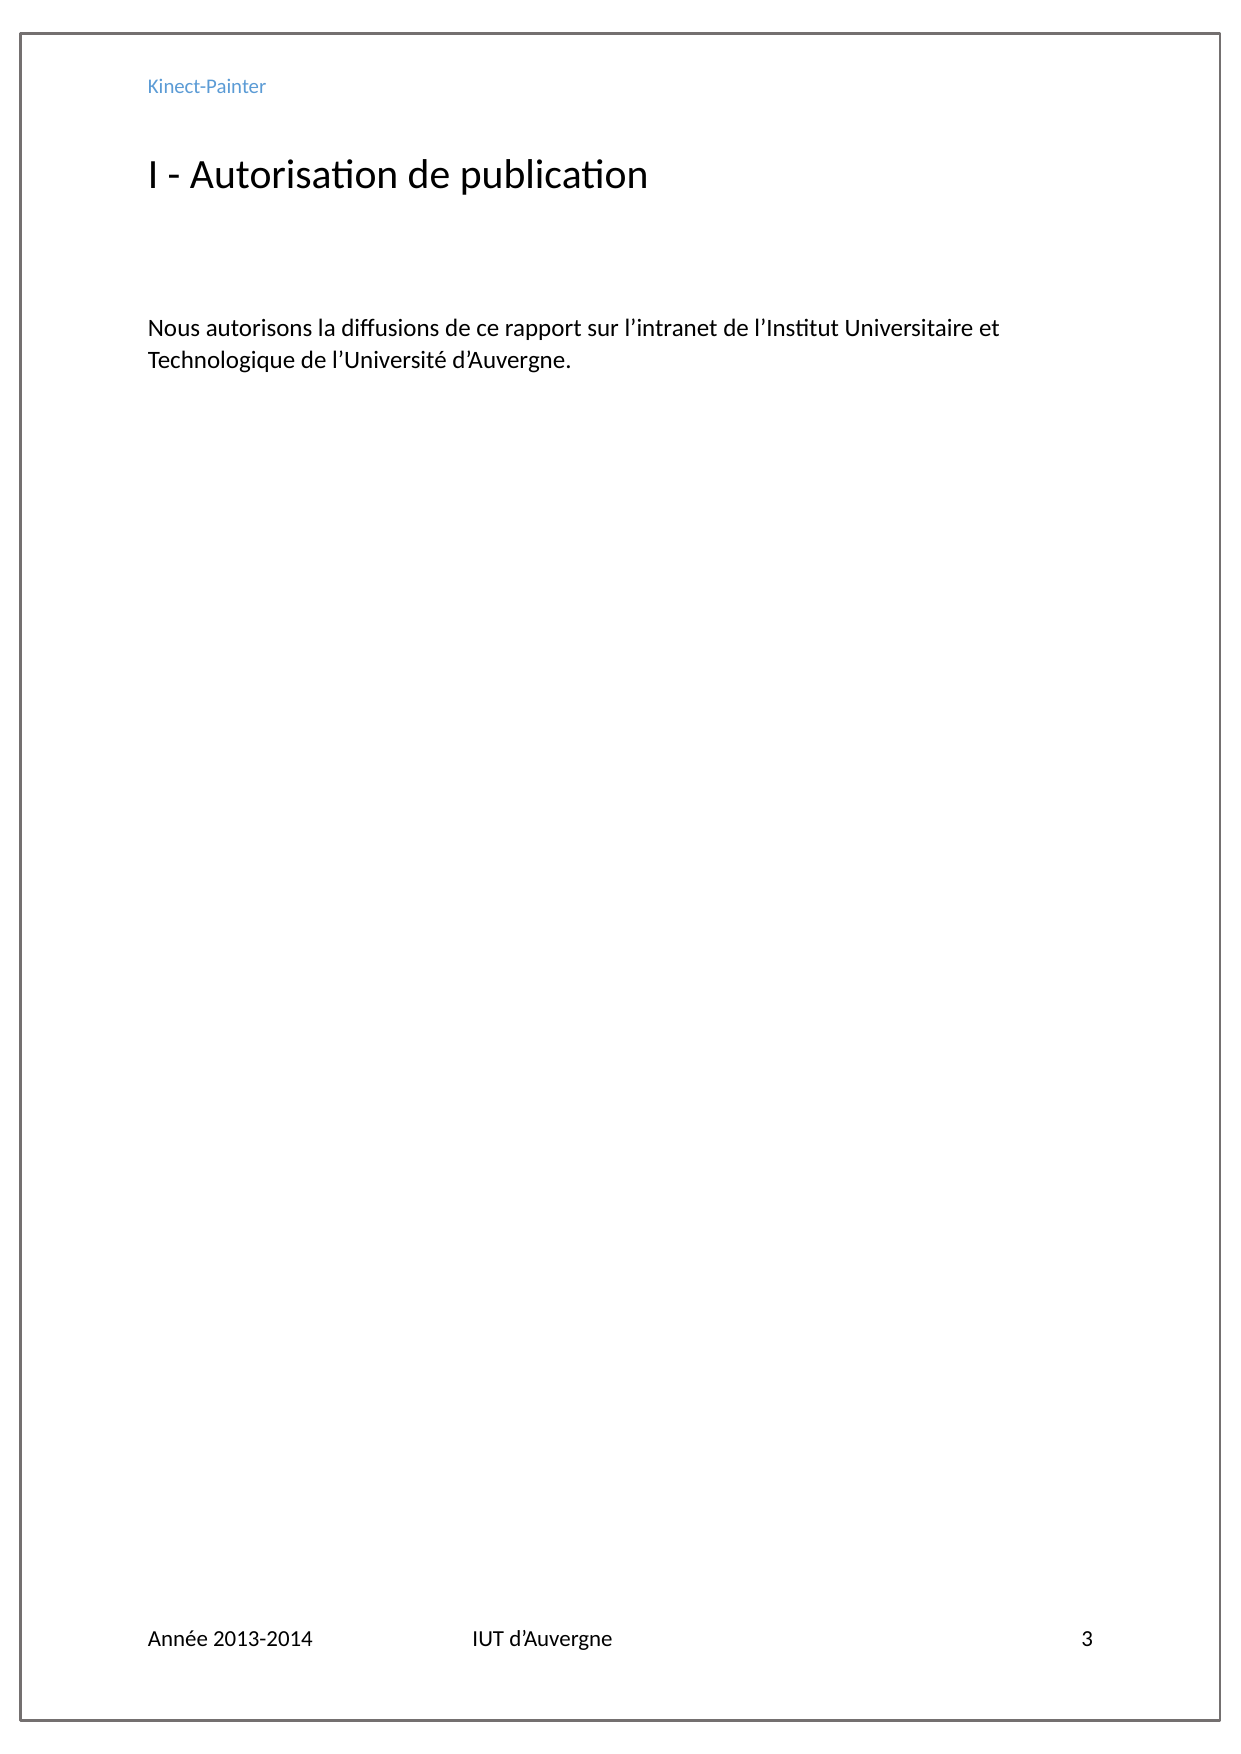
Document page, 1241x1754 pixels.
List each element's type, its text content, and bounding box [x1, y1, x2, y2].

text I - Autorisation de publication [148, 148, 1093, 198]
text Nous autorisons la diffusions de ce rapport sur l’intranet de l’Institut Universitaire et Technologique de l’Université d’Auvergne. [148, 312, 1093, 375]
